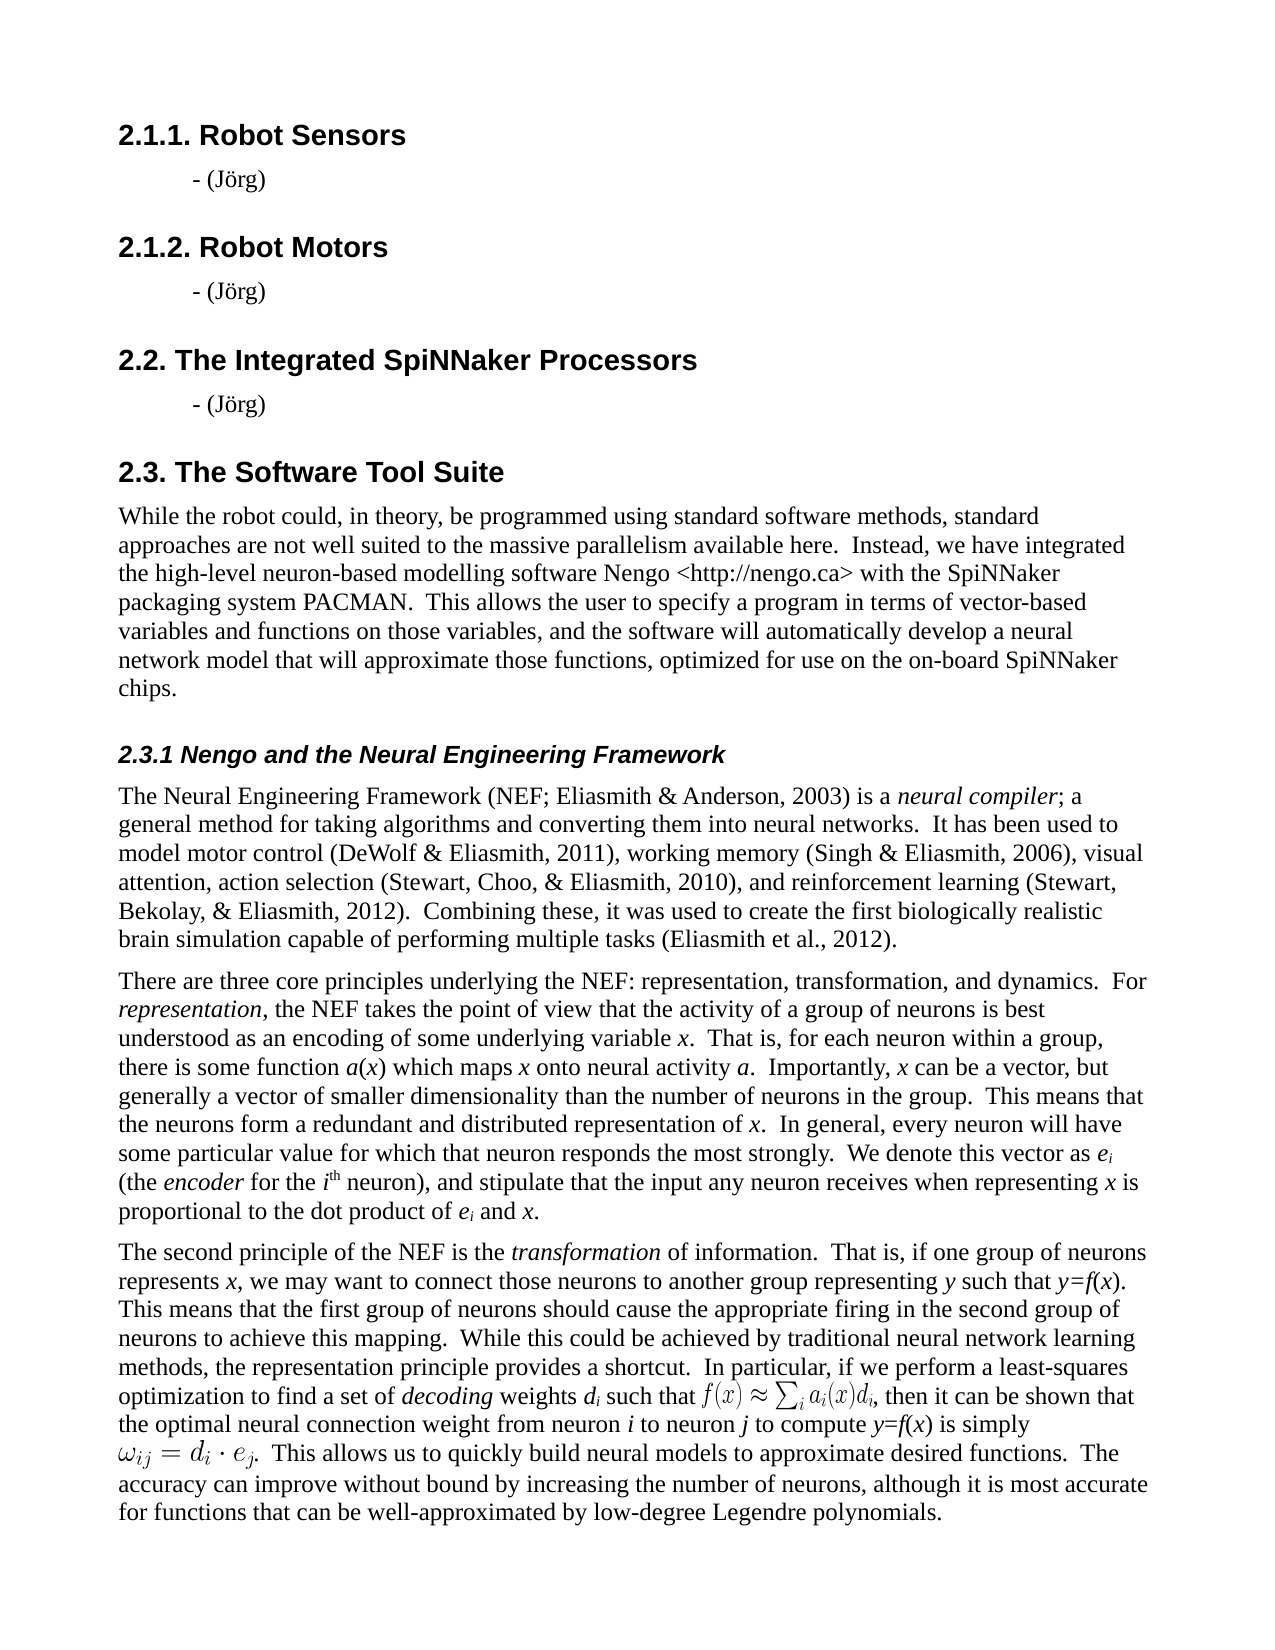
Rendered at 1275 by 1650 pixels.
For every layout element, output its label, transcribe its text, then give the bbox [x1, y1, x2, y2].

text The second principle of the NEF is the transformation of information. That is, if one group of neurons represents x, we may want to connect those neurons to another group representing y such that y=f(x). This means that the first group of neurons should cause the appropriate firing in the second group of neurons to achieve this mapping. While this could be achieved by traditional neural network learning methods, the representation principle provides a shortcut. In particular, if we perform a least-squares optimization to find a set of decoding weights di such that , then it can be shown that the optimal neural connection weight from neuron i to neuron j to compute y=f(x) is simply . This allows us to quickly build neural models to approximate desired functions. The accuracy can improve without bound by increasing the number of neurons, although it is most accurate for functions that can be well-approximated by low-degree Legendre polynomials. [118, 1237, 1157, 1526]
text While the robot could, in theory, be programmed using standard software methods, standard approaches are not well suited to the massive parallelism available here. Instead, we have integrated the high-level neuron-based modelling software Nengo <http://nengo.ca> with the SpiNNaker packaging system PACMAN. This allows the user to specify a program in terms of vector-based variables and functions on those variables, and the software will automatically develop a neural network model that will approximate those functions, optimized for use on the on-board SpiNNaker chips. [118, 501, 1157, 702]
subtitle 2.3. The Software Tool Suite [118, 455, 1157, 488]
text - (Jörg) [118, 389, 1157, 417]
subtitle 2.3.1 Nengo and the Neural Engineering Framework [118, 740, 1157, 768]
text - (Jörg) [118, 164, 1157, 193]
picture [118, 1440, 254, 1469]
text The Neural Engineering Framework (NEF; Eliasmith & Anderson, 2003) is a neural compiler; a general method for taking algorithms and converting them into neural networks. It has been used to model motor control (DeWolf & Eliasmith, 2011), working memory (Singh & Eliasmith, 2006), visual attention, action selection (Stewart, Choo, & Eliasmith, 2010), and reinforcement learning (Stewart, Bekolay, & Eliasmith, 2012). Combining these, it was used to create the first biologically realistic brain simulation capable of performing multiple tasks (Eliasmith et al., 2012). [118, 781, 1157, 953]
text There are three core principles underlying the NEF: representation, transformation, and dynamics. For representation, the NEF takes the point of view that the activity of a group of neurons is best understood as an encoding of some underlying variable x. That is, for each neuron within a group, there is some function a(x) which maps x onto neural activity a. Importantly, x can be a vector, but generally a vector of smaller dimensionality than the number of neurons in the group. This means that the neurons form a redundant and distributed representation of x. In general, every neuron will have some particular value for which that neuron responds the most strongly. We denote this vector as ei (the encoder for the ith neuron), and stipulate that the input any neuron receives when representing x is proportional to the dot product of ei and x. [118, 966, 1157, 1224]
subtitle 2.1.2. Robot Motors [118, 230, 1157, 264]
text - (Jörg) [118, 276, 1157, 305]
subtitle 2.2. The Integrated SpiNNaker Processors [118, 343, 1157, 376]
subtitle 2.1.1. Robot Sensors [118, 118, 1157, 152]
picture [702, 1381, 873, 1410]
